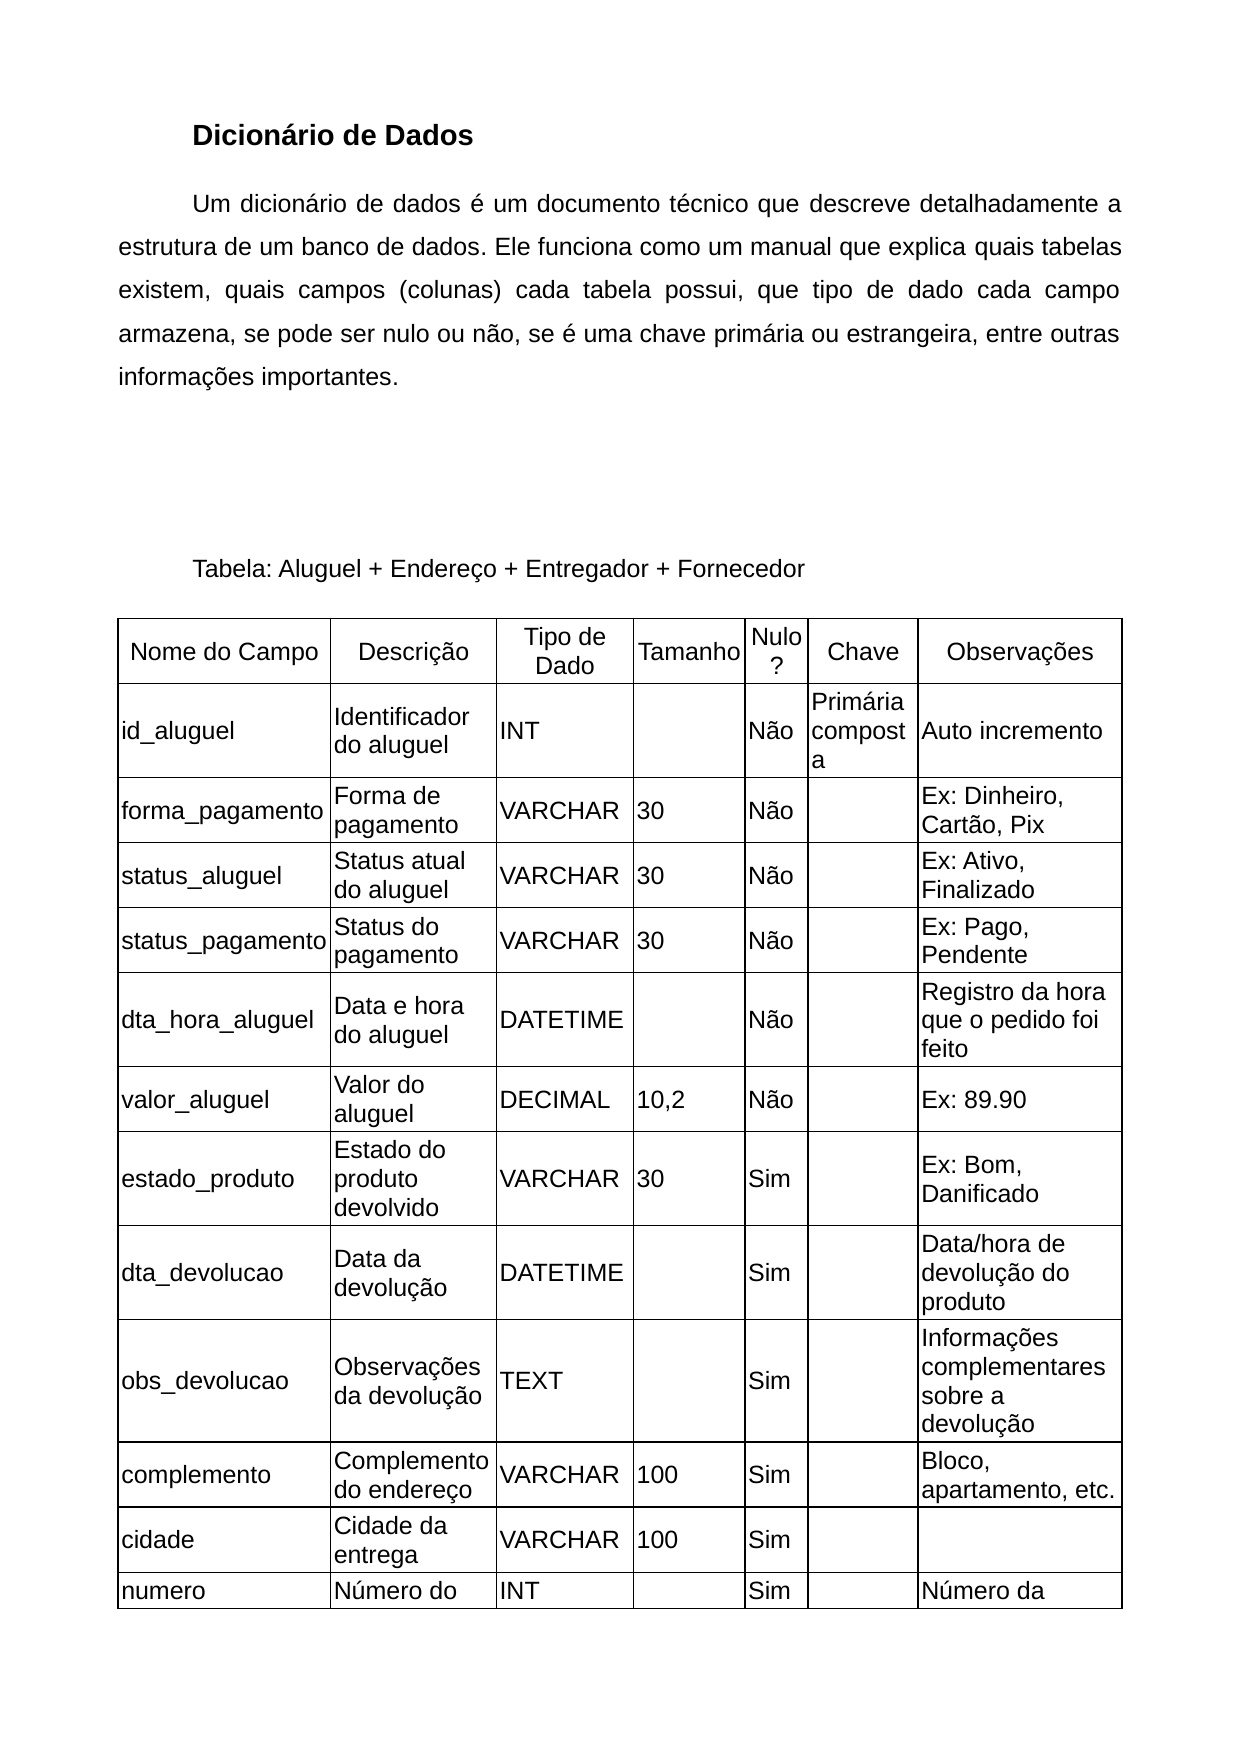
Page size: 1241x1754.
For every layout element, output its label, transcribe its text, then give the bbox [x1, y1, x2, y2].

table_cell Não [746, 908, 807, 972]
table_cell Não [746, 684, 807, 777]
table_cell Registro da hora que o pedido foi feito [919, 973, 1121, 1066]
table_cell DATETIME [497, 1226, 633, 1318]
table_cell [809, 1508, 917, 1571]
table_cell numero [119, 1573, 330, 1608]
table_cell [809, 1320, 917, 1441]
table_cell [634, 1320, 744, 1441]
table_cell Data/hora de devolução do produto [919, 1226, 1121, 1318]
table_cell Forma de pagamento [331, 778, 496, 842]
table_cell Informações complementares sobre a devolução [919, 1320, 1121, 1441]
table_cell Complemento do endereço [331, 1443, 496, 1506]
table_header Tipo de Dado [497, 619, 633, 683]
table_cell VARCHAR [497, 1443, 633, 1506]
table_cell [809, 908, 917, 972]
table_cell dta_devolucao [119, 1226, 330, 1318]
table_cell Bloco, apartamento, etc. [919, 1443, 1121, 1506]
table_cell [809, 973, 917, 1066]
table_cell VARCHAR [497, 1508, 633, 1571]
table_cell [809, 778, 917, 842]
table_cell [919, 1508, 1121, 1571]
table_cell status_pagamento [119, 908, 330, 972]
table_cell INT [497, 684, 633, 777]
table_cell Ex: 89.90 [919, 1067, 1121, 1131]
table_cell DECIMAL [497, 1067, 633, 1131]
table_cell [809, 1132, 917, 1225]
table_cell 30 [634, 778, 744, 842]
table_cell dta_hora_aluguel [119, 973, 330, 1066]
table_header Tamanho [634, 619, 744, 683]
table_header Descrição [331, 619, 496, 683]
table_cell 100 [634, 1508, 744, 1571]
table_cell Data e hora do aluguel [331, 973, 496, 1066]
table_cell VARCHAR [497, 843, 633, 907]
table_cell [634, 684, 744, 777]
table_cell Sim [746, 1132, 807, 1225]
table_cell [809, 1226, 917, 1318]
table_cell Sim [746, 1573, 807, 1608]
table_cell TEXT [497, 1320, 633, 1441]
table_cell 30 [634, 843, 744, 907]
table_cell obs_devolucao [119, 1320, 330, 1441]
text Dicionário de Dados [118, 118, 1122, 152]
table_cell [809, 1067, 917, 1131]
table_cell 30 [634, 908, 744, 972]
table_cell Status do pagamento [331, 908, 496, 972]
table_cell Ex: Pago, Pendente [919, 908, 1121, 972]
table_cell Número do [331, 1573, 496, 1608]
table_cell [634, 1226, 744, 1318]
table_cell DATETIME [497, 973, 633, 1066]
table_cell Auto incremento [919, 684, 1121, 777]
table_cell Observações da devolução [331, 1320, 496, 1441]
table_cell Número da [919, 1573, 1121, 1608]
table_cell 30 [634, 1132, 744, 1225]
table_cell Cidade da entrega [331, 1508, 496, 1571]
table_cell Ex: Ativo, Finalizado [919, 843, 1121, 907]
table_cell Valor do aluguel [331, 1067, 496, 1131]
table_cell Identificador do aluguel [331, 684, 496, 777]
table_cell [809, 843, 917, 907]
table_cell Data da devolução [331, 1226, 496, 1318]
table_cell Ex: Bom, Danificado [919, 1132, 1121, 1225]
table_cell estado_produto [119, 1132, 330, 1225]
table_cell Não [746, 778, 807, 842]
table_cell 10,2 [634, 1067, 744, 1131]
table_cell Sim [746, 1320, 807, 1441]
table_cell cidade [119, 1508, 330, 1571]
text Um dicionário de dados é um documento técnico que descreve detalhadamente a estrutura de um banco de dados. Ele funciona como um manual que explica quais tabelas existem, quais campos (colunas) cada tabela possui, que tipo de dado cada campo armazena, se pode ser nulo ou não, se é uma chave primária ou estrangeira, entre outras informações importantes. [118, 189, 1122, 391]
table_cell [634, 1573, 744, 1608]
table_header Chave [809, 619, 917, 683]
table_cell id_aluguel [119, 684, 330, 777]
table_header Observações [919, 619, 1121, 683]
table_cell Não [746, 973, 807, 1066]
table_cell Status atual do aluguel [331, 843, 496, 907]
table_cell valor_aluguel [119, 1067, 330, 1131]
table_cell Primária composta [809, 684, 917, 777]
table_cell Ex: Dinheiro, Cartão, Pix [919, 778, 1121, 842]
table_cell [809, 1573, 917, 1608]
table_header Nome do Campo [119, 619, 330, 683]
table_cell Sim [746, 1226, 807, 1318]
table_cell Não [746, 1067, 807, 1131]
table_cell INT [497, 1573, 633, 1608]
subtitle Tabela: Aluguel + Endereço + Entregador + Fornecedor [118, 554, 1122, 582]
table_cell VARCHAR [497, 908, 633, 972]
table_header Nulo? [746, 619, 807, 683]
table_cell status_aluguel [119, 843, 330, 907]
table_cell Estado do produto devolvido [331, 1132, 496, 1225]
table_cell [634, 973, 744, 1066]
table_cell Sim [746, 1443, 807, 1506]
table_cell VARCHAR [497, 1132, 633, 1225]
table_cell forma_pagamento [119, 778, 330, 842]
table_cell 100 [634, 1443, 744, 1506]
table_cell [809, 1443, 917, 1506]
table_cell complemento [119, 1443, 330, 1506]
table_cell Não [746, 843, 807, 907]
table_cell VARCHAR [497, 778, 633, 842]
table_cell Sim [746, 1508, 807, 1571]
